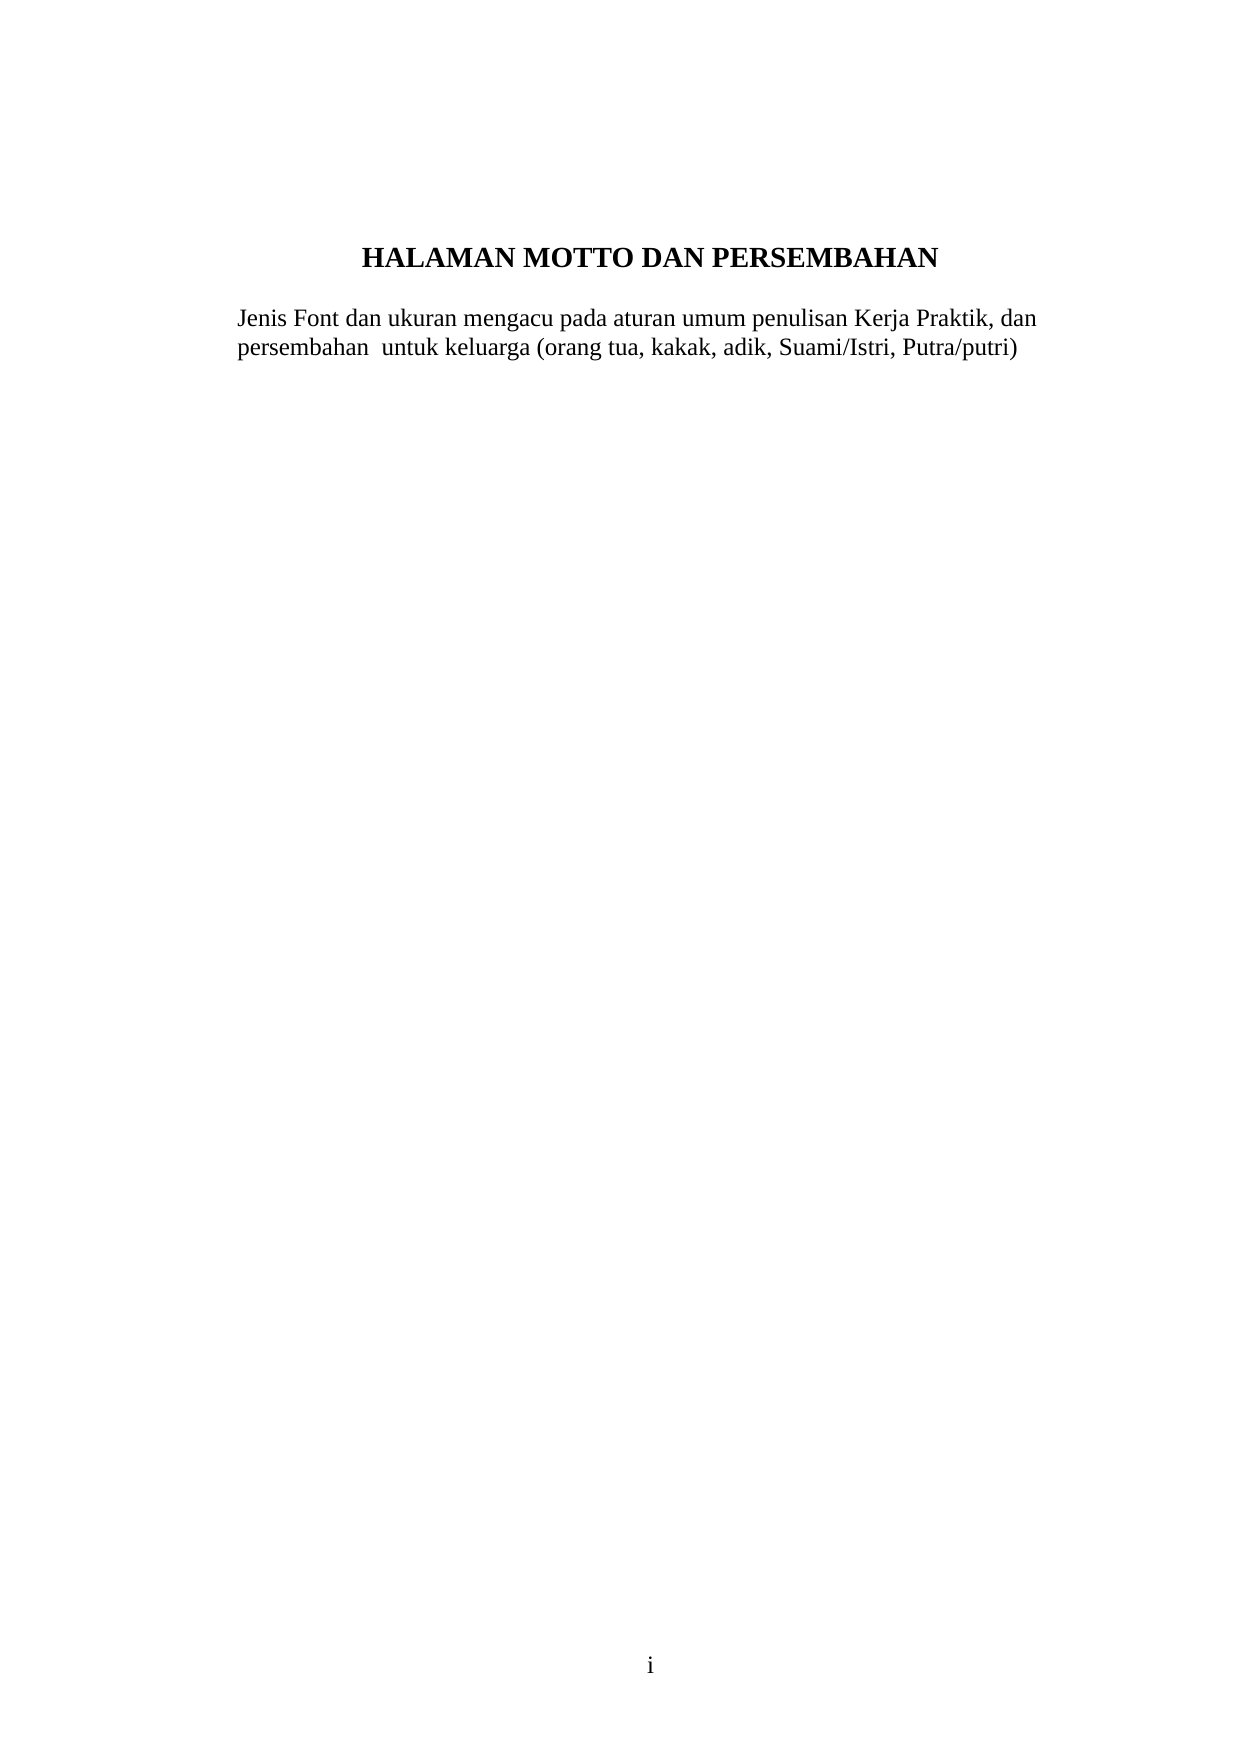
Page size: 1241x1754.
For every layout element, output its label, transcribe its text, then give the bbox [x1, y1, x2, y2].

text Jenis Font dan ukuran mengacu pada aturan umum penulisan Kerja Praktik, dan persembahan untuk keluarga (orang tua, kakak, adik, Suami/Istri, Putra/putri) [237, 303, 1063, 360]
text HALAMAN MOTTO DAN PERSEMBAHAN [237, 241, 1063, 274]
